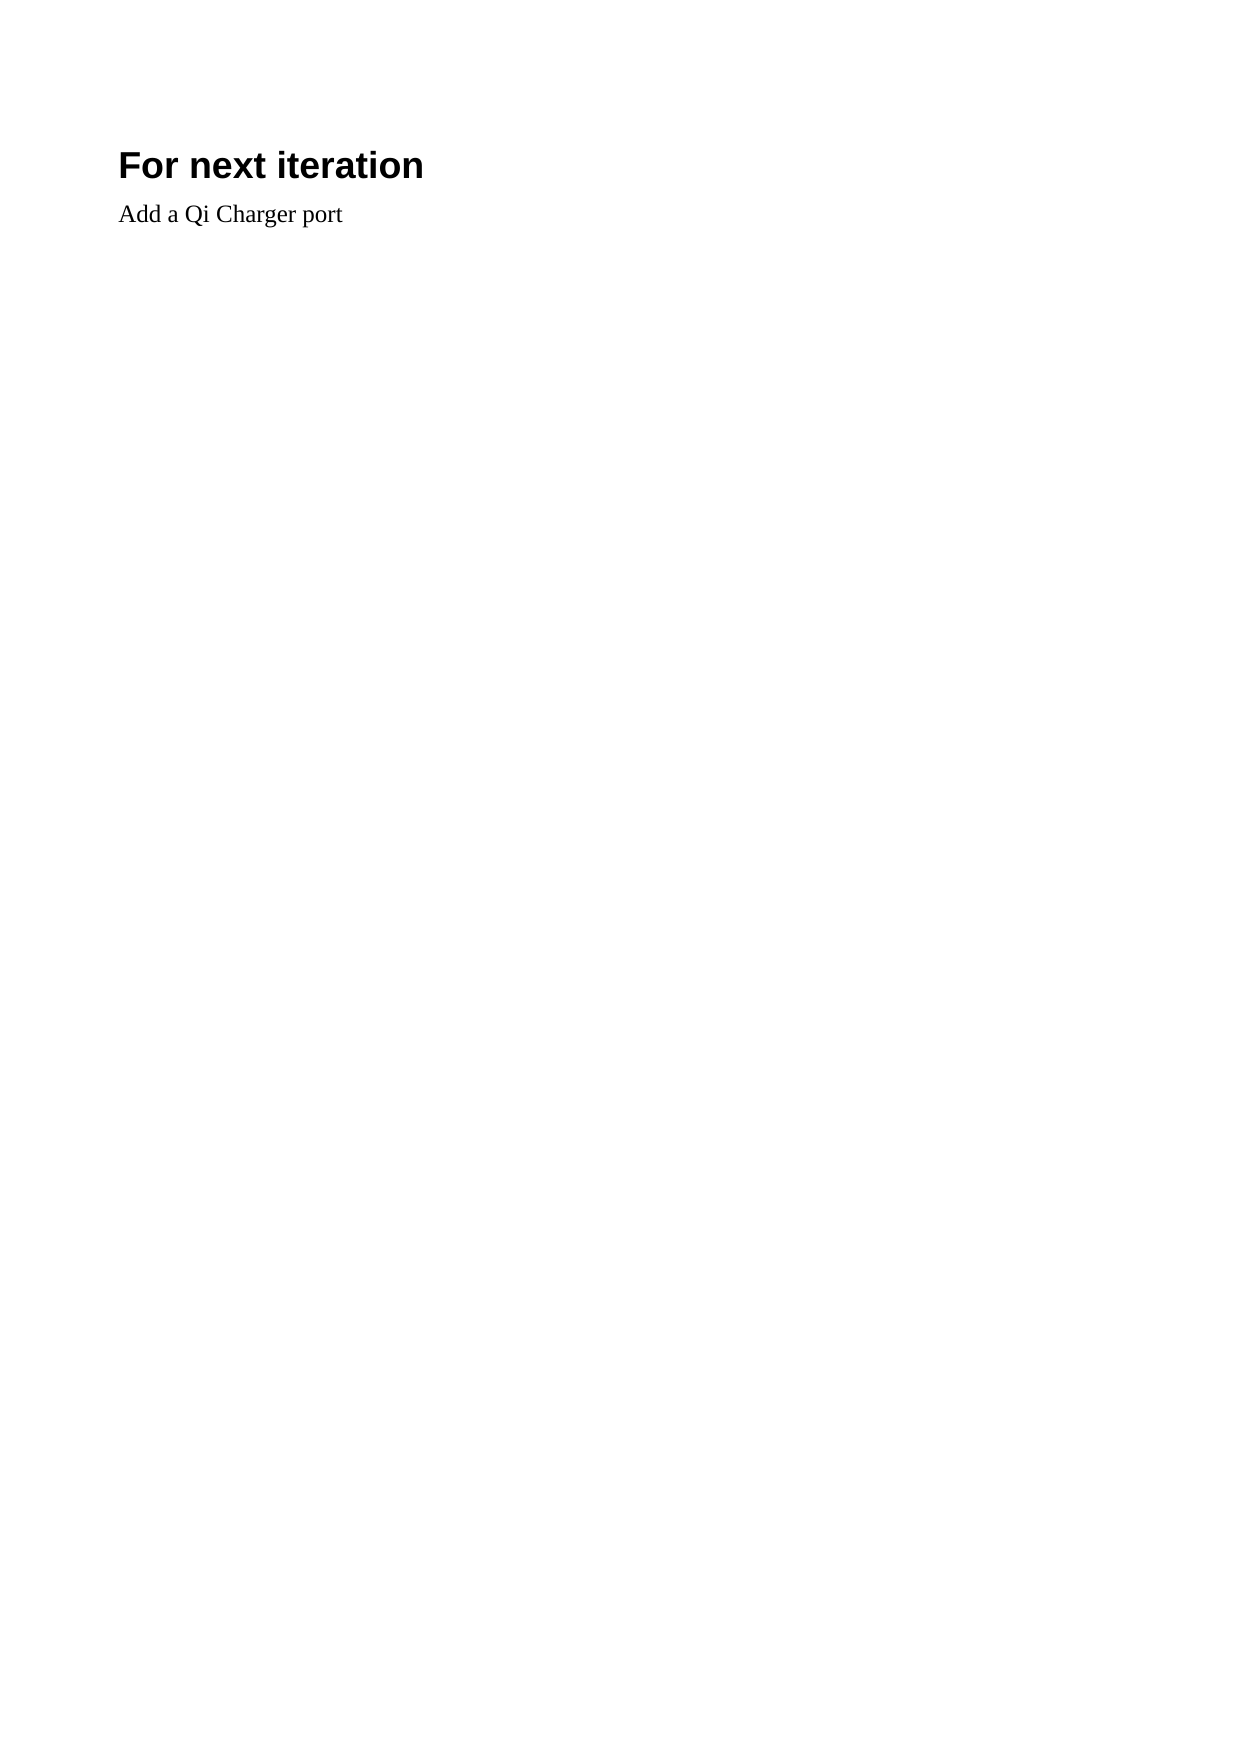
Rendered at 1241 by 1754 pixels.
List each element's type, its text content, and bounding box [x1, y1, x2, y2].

text Add a Qi Charger port [118, 199, 1122, 227]
subtitle For next iteration [118, 143, 1122, 186]
